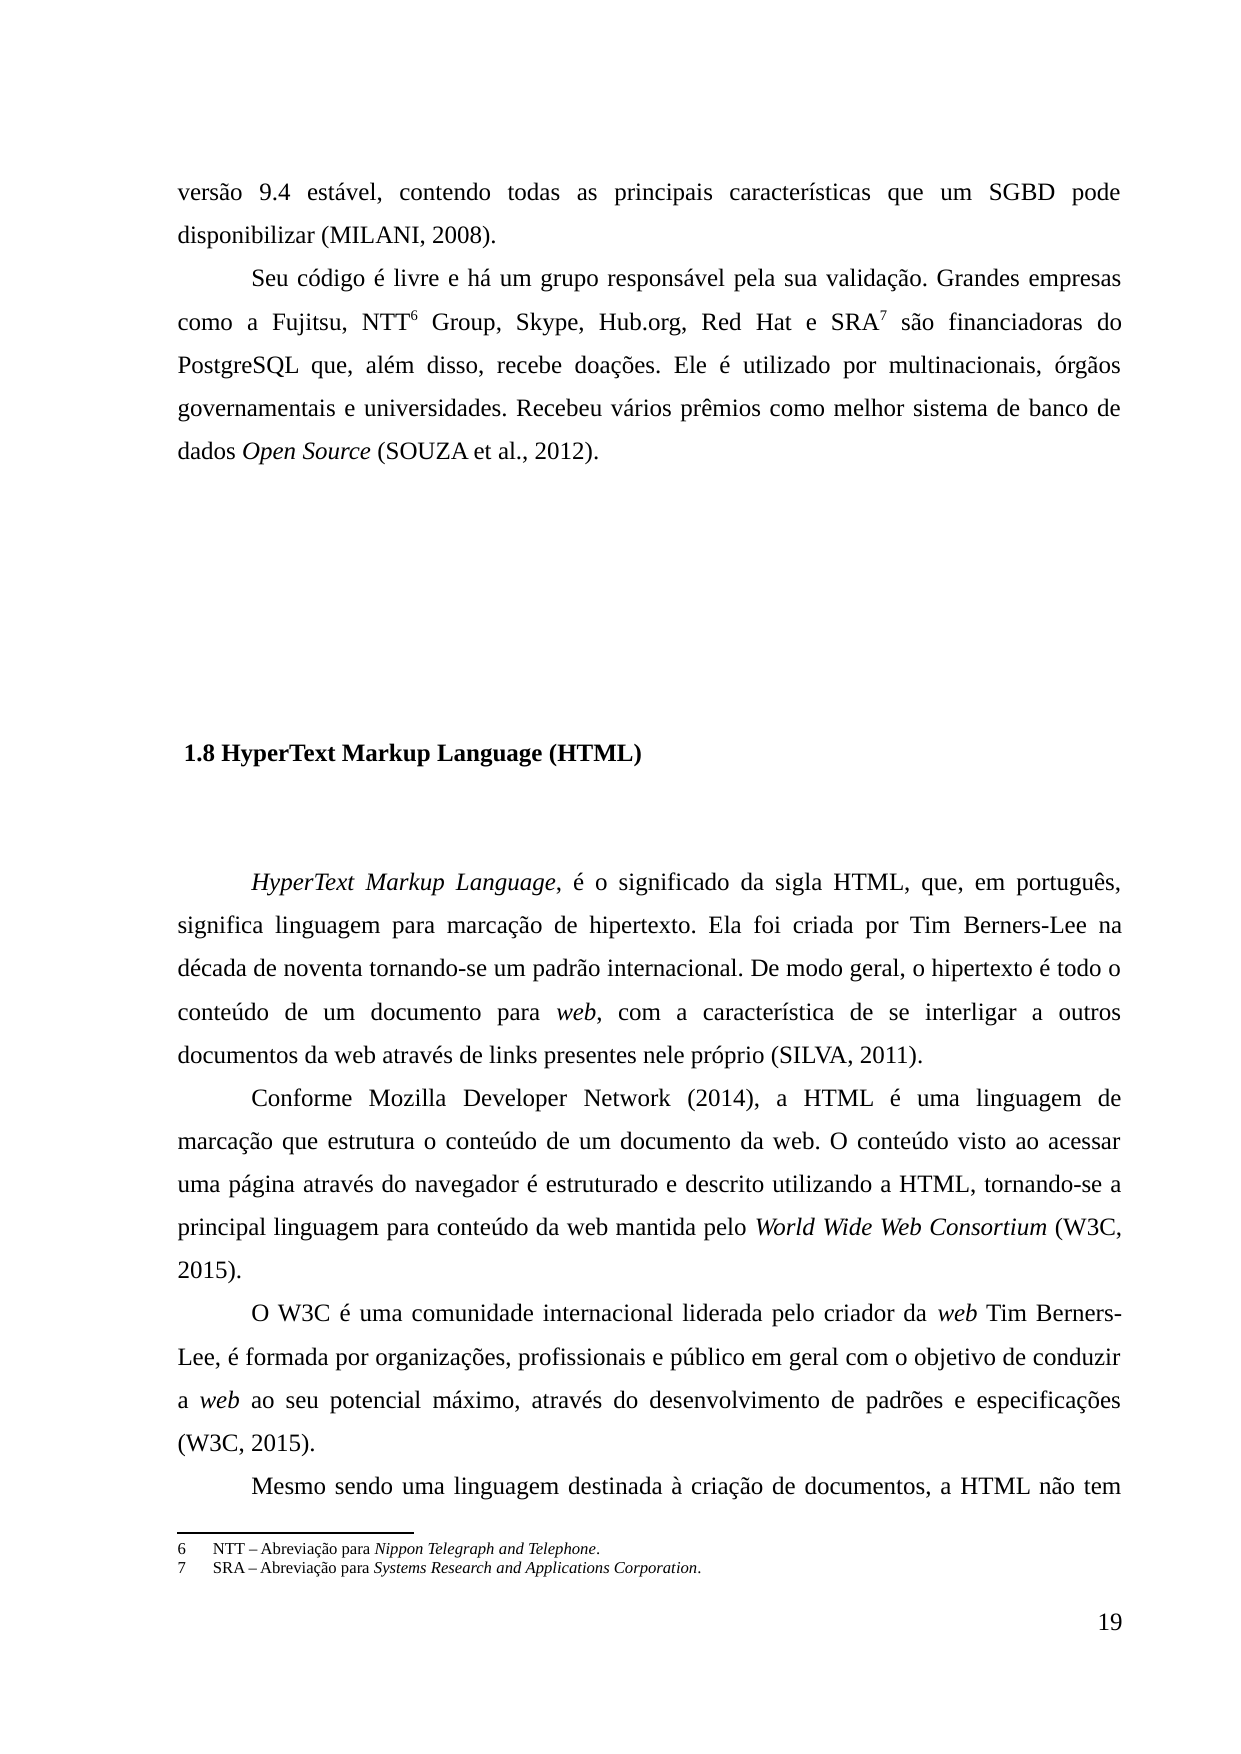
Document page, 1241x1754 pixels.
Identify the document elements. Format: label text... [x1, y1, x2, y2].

subtitle HyperText Markup Language (HTML) [177, 738, 1122, 767]
text HyperText Markup Language, é o significado da sigla HTML, que, em português, significa linguagem para marcação de hipertexto. Ela foi criada por Tim Berners-Lee na década de noventa tornando-se um padrão internacional. De modo geral, o hipertexto é todo o conteúdo de um documento para web, com a característica de se interligar a outros documentos da web através de links presentes nele próprio (SILVA, 2011). [177, 867, 1122, 1068]
text versão 9.4 estável, contendo todas as principais características que um SGBD pode disponibilizar (MILANI, 2008). [177, 177, 1122, 249]
text SRA – Abreviação para Systems Research and Applications Corporation. [177, 1558, 1122, 1577]
text O W3C é uma comunidade internacional liderada pelo criador da web Tim Berners-Lee, é formada por organizações, profissionais e público em geral com o objetivo de conduzir a web ao seu potencial máximo, através do desenvolvimento de padrões e especificações (W3C, 2015). [177, 1298, 1122, 1457]
text Seu código é livre e há um grupo responsável pela sua validação. Grandes empresas como a Fujitsu, NTT Group, Skype, Hub.org, Red Hat e SRA são financiadoras do PostgreSQL que, além disso, recebe doações. Ele é utilizado por multinacionais, órgãos governamentais e universidades. Recebeu vários prêmios como melhor sistema de banco de dados Open Source (SOUZA et al., 2012). [177, 263, 1122, 465]
text NTT – Abreviação para Nippon Telegraph and Telephone. [177, 1539, 1122, 1558]
text Conforme Mozilla Developer Network (2014), a HTML é uma linguagem de marcação que estrutura o conteúdo de um documento da web. O conteúdo visto ao acessar uma página através do navegador é estruturado e descrito utilizando a HTML, tornando-se a principal linguagem para conteúdo da web mantida pelo World Wide Web Consortium (W3C, 2015). [177, 1083, 1122, 1284]
text Mesmo sendo uma linguagem destinada à criação de documentos, a HTML não tem [177, 1471, 1122, 1500]
